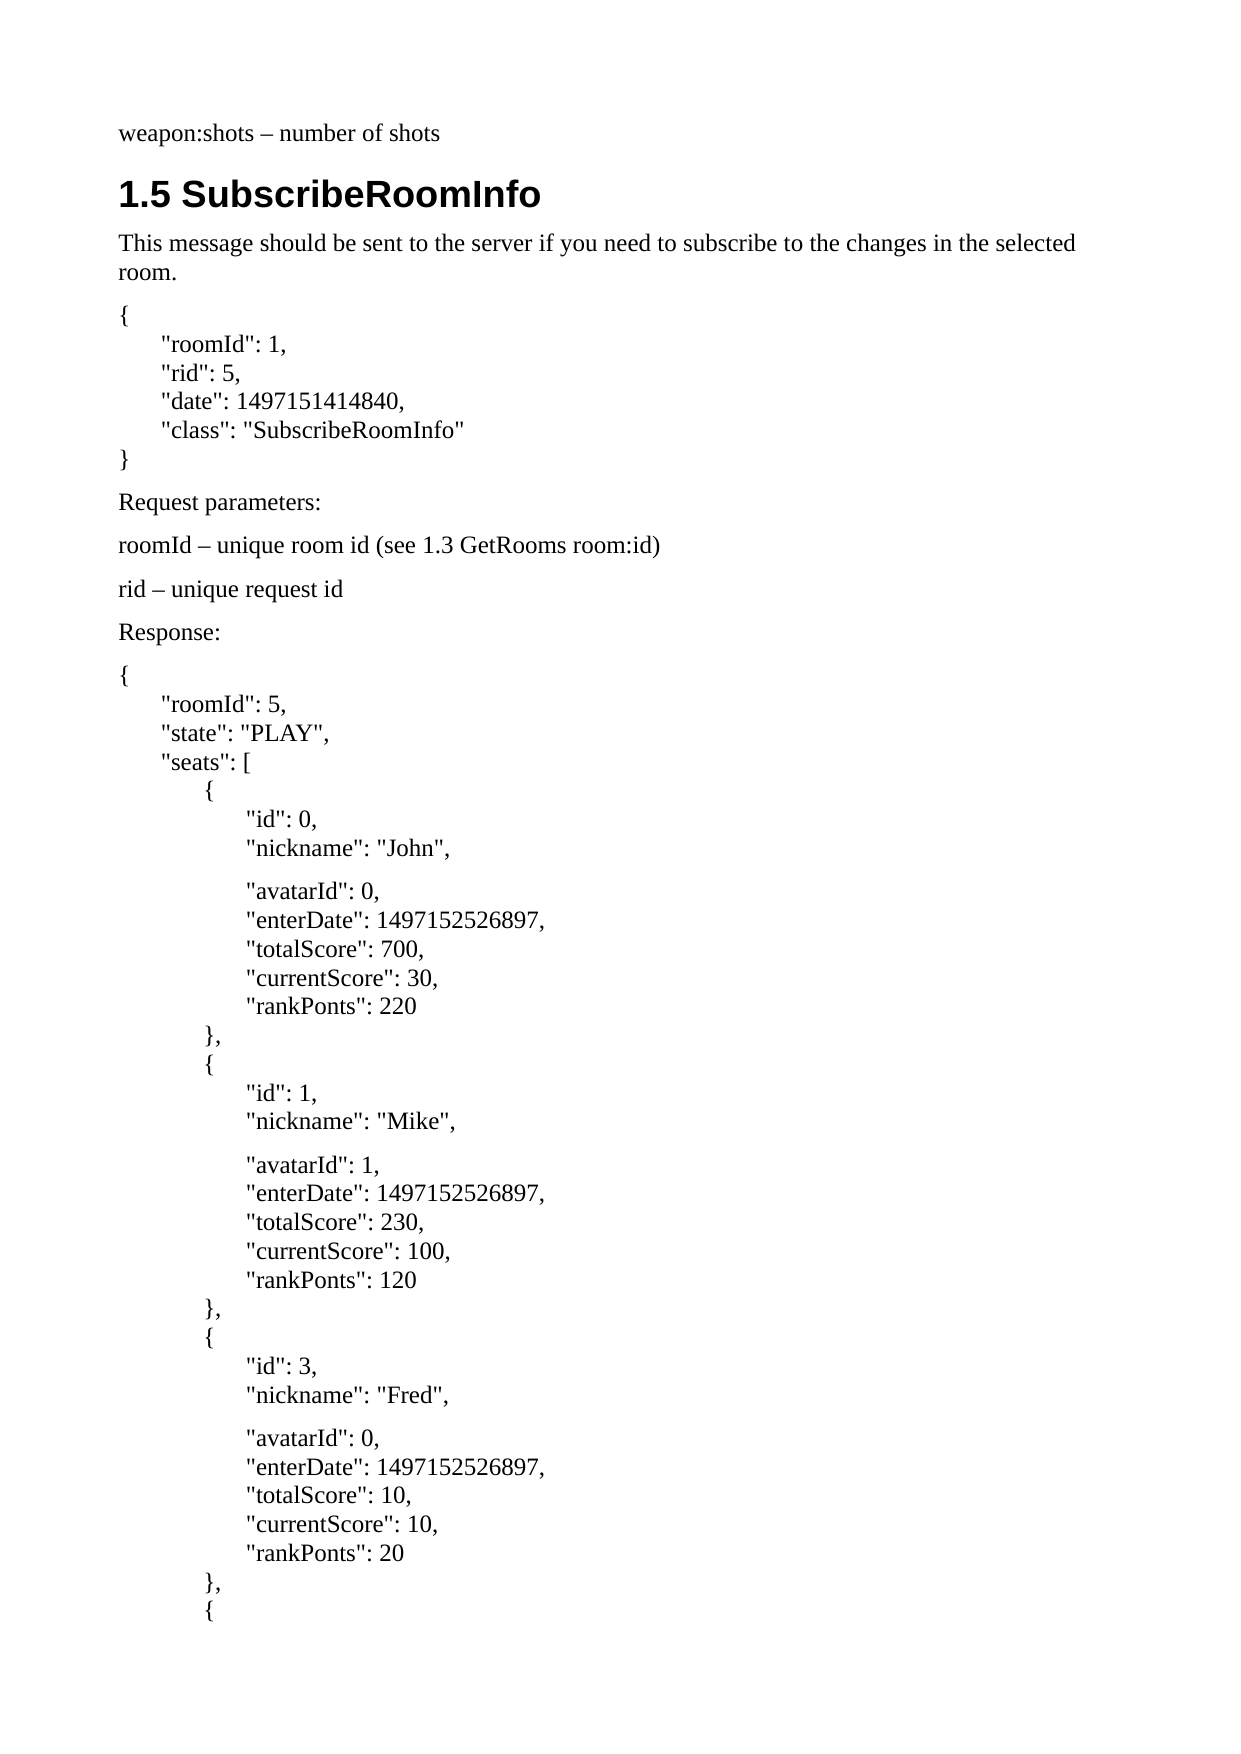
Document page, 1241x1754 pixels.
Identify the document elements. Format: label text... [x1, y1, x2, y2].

text Response: [118, 617, 1122, 646]
text "avatarId": 1, "enterDate": 1497152526897, "totalScore": 230, "currentScore": 100, "rankPonts": 120 }, { "id": 3, "nickname": "Fred", [118, 1150, 1122, 1408]
text Request parameters: [118, 487, 1122, 516]
text "avatarId": 0, "enterDate": 1497152526897, "totalScore": 700, "currentScore": 30, "rankPonts": 220 }, { "id": 1, "nickname": "Mike", [118, 876, 1122, 1135]
subtitle 1.5 SubscribeRoomInfo [118, 172, 1122, 216]
text { "roomId": 5, "state": "PLAY", "seats": [ { "id": 0, "nickname": "John", [118, 661, 1122, 862]
text { "roomId": 1, "rid": 5, "date": 1497151414840, "class": "SubscribeRoomInfo" } [118, 300, 1122, 473]
text weapon:shots – number of shots [118, 118, 1122, 147]
text This message should be sent to the server if you need to subscribe to the changes in the selected room. [118, 228, 1122, 286]
text roomId – unique room id (see 1.3 GetRooms room:id) [118, 531, 1122, 559]
text rid – unique request id [118, 574, 1122, 603]
text "avatarId": 0, "enterDate": 1497152526897, "totalScore": 10, "currentScore": 10, "rankPonts": 20 }, { [118, 1423, 1122, 1624]
